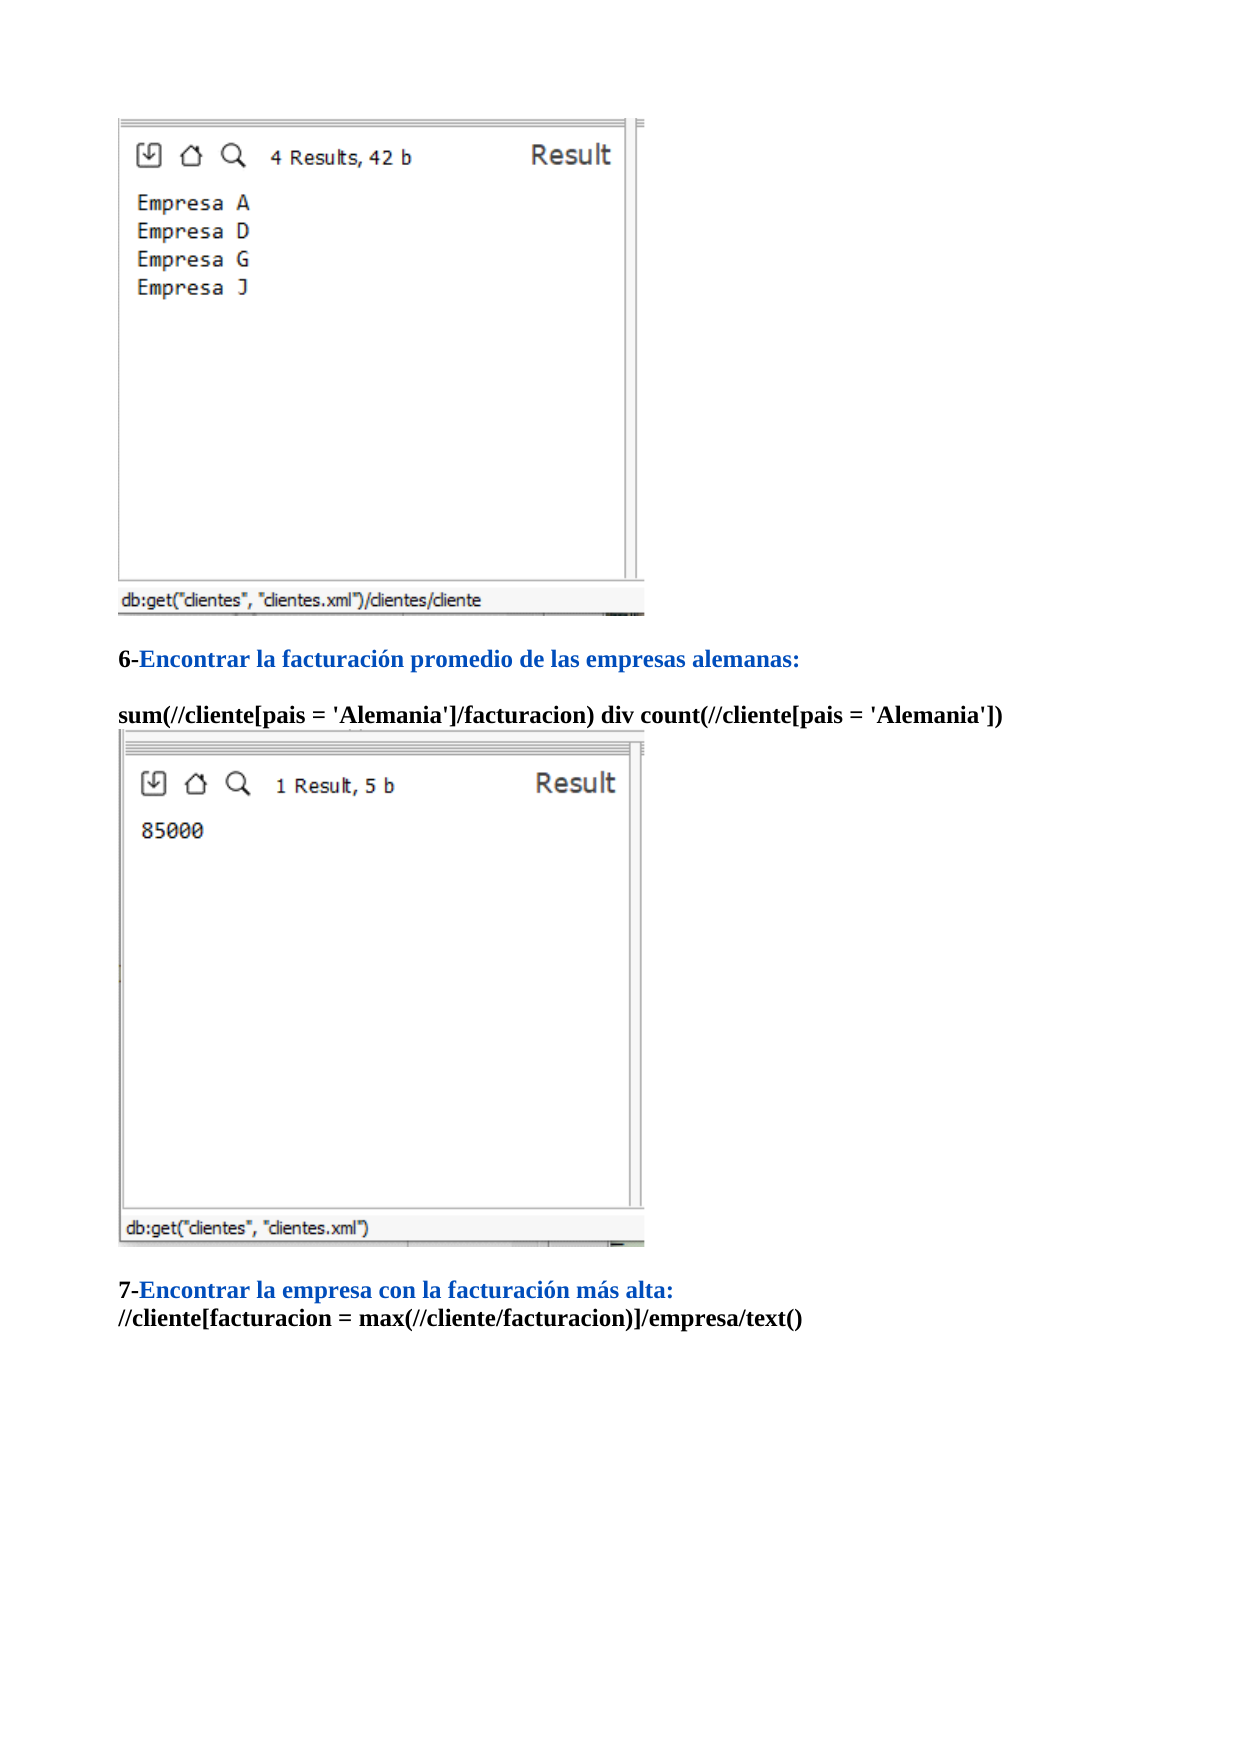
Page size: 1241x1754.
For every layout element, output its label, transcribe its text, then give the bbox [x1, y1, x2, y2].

text 7-Encontrar la empresa con la facturación más alta: [118, 1275, 1122, 1303]
text //cliente[facturacion = max(//cliente/facturacion)]/empresa/text() [118, 1303, 1122, 1332]
text sum(//cliente[pais = 'Alemania']/facturacion) div count(//cliente[pais = 'Alemania']) [118, 700, 1122, 729]
text 6-Encontrar la facturación promedio de las empresas alemanas: [118, 644, 1122, 672]
